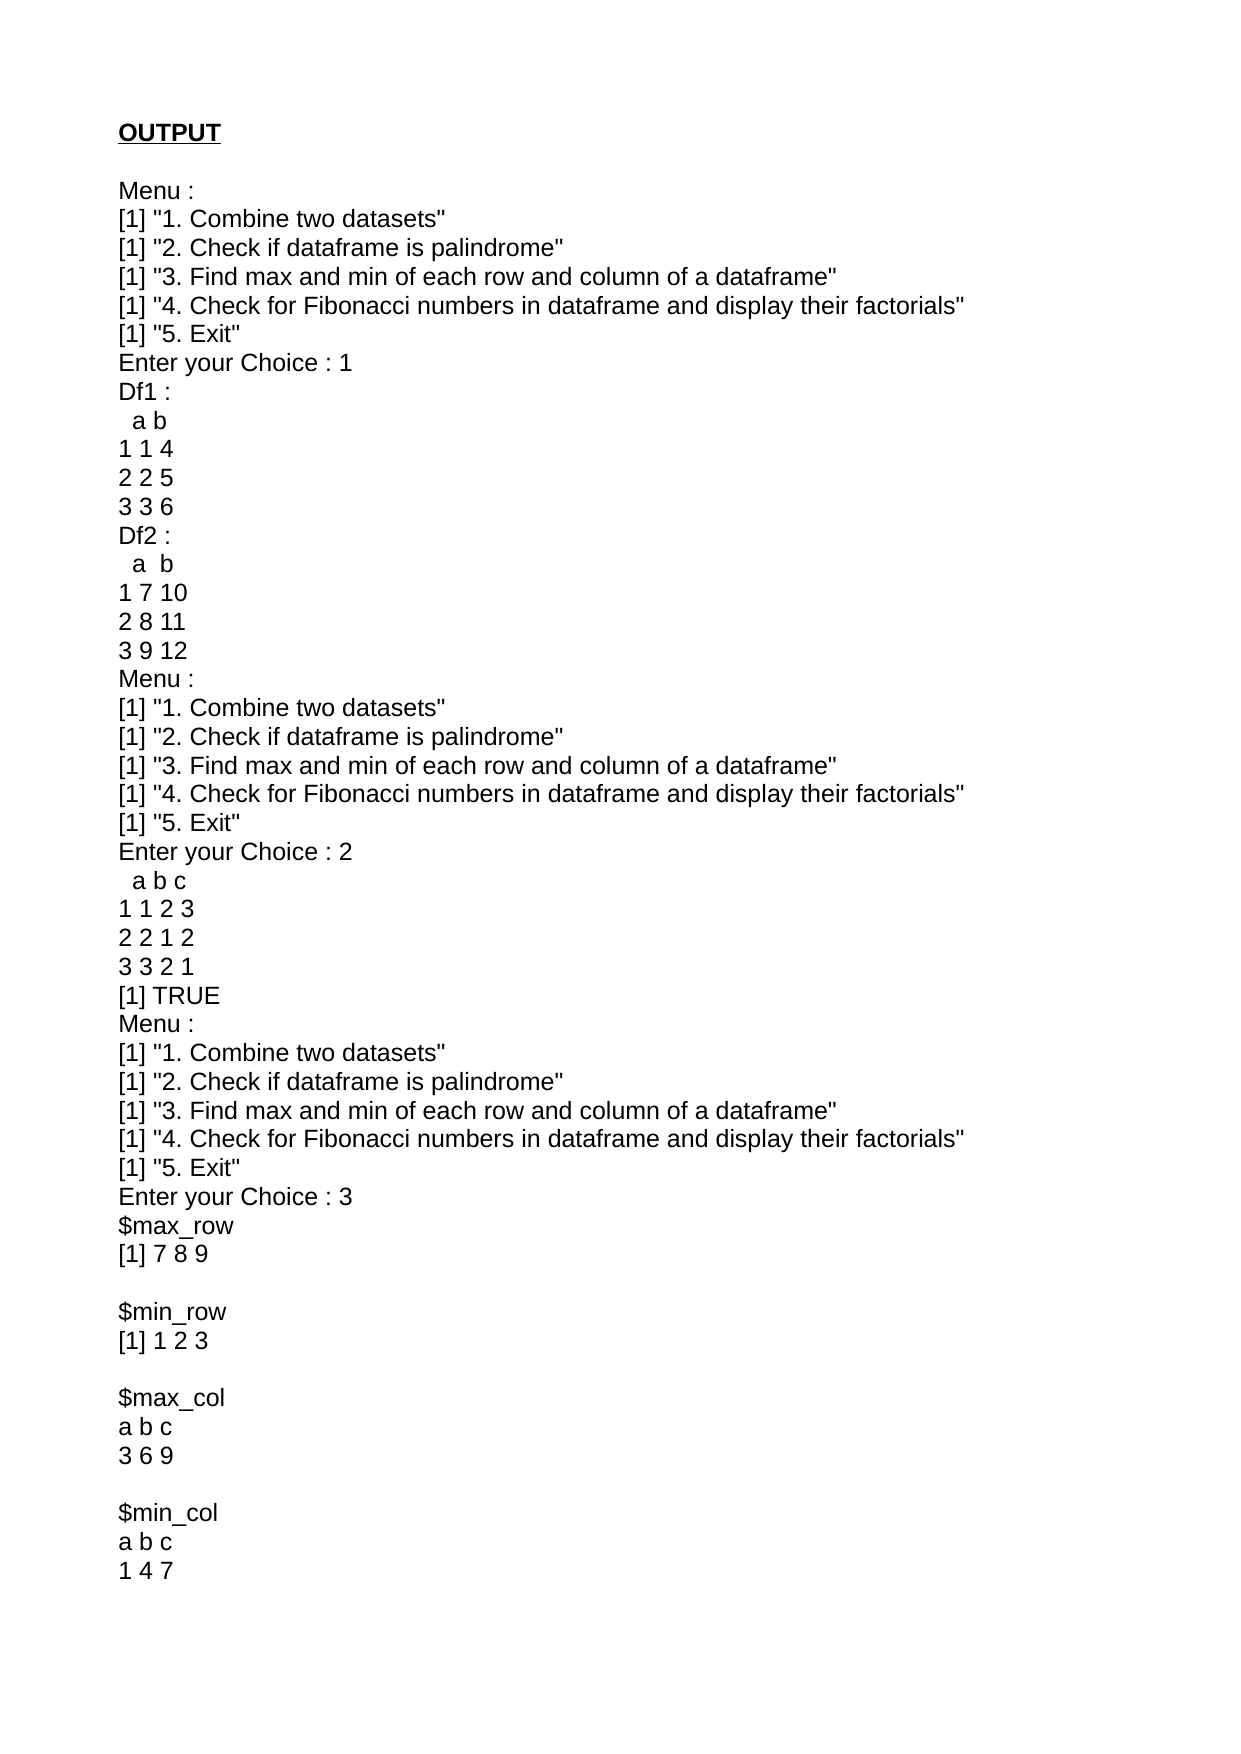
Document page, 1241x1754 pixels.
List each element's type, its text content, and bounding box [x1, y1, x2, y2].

text [1] "1. Combine two datasets" [118, 693, 1122, 722]
text [1] "5. Exit" [118, 1153, 1122, 1182]
text a b c [118, 1412, 1122, 1441]
text [1] "4. Check for Fibonacci numbers in dataframe and display their factorials" [118, 291, 1122, 319]
text 2 2 1 2 [118, 923, 1122, 952]
text OUTPUT [118, 118, 1122, 147]
text [1] "2. Check if dataframe is palindrome" [118, 722, 1122, 751]
text Enter your Choice : 2 [118, 837, 1122, 866]
text Df1 : [118, 377, 1122, 406]
text a b c [118, 866, 1122, 894]
text [1] TRUE [118, 981, 1122, 1009]
text 3 3 6 [118, 492, 1122, 521]
text 1 1 2 3 [118, 894, 1122, 923]
text Df2 : [118, 521, 1122, 549]
text [1] "3. Find max and min of each row and column of a dataframe" [118, 751, 1122, 779]
text $max_row [118, 1211, 1122, 1239]
text $min_col [118, 1498, 1122, 1527]
text 2 8 11 [118, 607, 1122, 636]
text Menu : [118, 176, 1122, 204]
text 2 2 5 [118, 463, 1122, 492]
text [1] "4. Check for Fibonacci numbers in dataframe and display their factorials" [118, 1124, 1122, 1153]
text $max_col [118, 1383, 1122, 1412]
text [1] "4. Check for Fibonacci numbers in dataframe and display their factorials" [118, 779, 1122, 808]
text [1] "2. Check if dataframe is palindrome" [118, 233, 1122, 262]
text [1] "3. Find max and min of each row and column of a dataframe" [118, 1096, 1122, 1124]
text 3 6 9 [118, 1441, 1122, 1469]
text $min_row [118, 1297, 1122, 1326]
text Menu : [118, 664, 1122, 693]
text [1] "3. Find max and min of each row and column of a dataframe" [118, 262, 1122, 291]
text [1] "1. Combine two datasets" [118, 204, 1122, 233]
text 1 4 7 [118, 1556, 1122, 1584]
text Enter your Choice : 1 [118, 348, 1122, 377]
text Enter your Choice : 3 [118, 1182, 1122, 1211]
text 3 3 2 1 [118, 952, 1122, 981]
text [1] "5. Exit" [118, 319, 1122, 348]
text [1] 7 8 9 [118, 1239, 1122, 1268]
text [1] 1 2 3 [118, 1326, 1122, 1354]
text [1] "5. Exit" [118, 808, 1122, 837]
text [1] "2. Check if dataframe is palindrome" [118, 1067, 1122, 1096]
text 1 7 10 [118, 578, 1122, 607]
text [1] "1. Combine two datasets" [118, 1038, 1122, 1067]
text a b c [118, 1527, 1122, 1556]
text Menu : [118, 1009, 1122, 1038]
text a b [118, 549, 1122, 578]
text 1 1 4 [118, 434, 1122, 463]
text 3 9 12 [118, 636, 1122, 664]
text a b [118, 406, 1122, 434]
